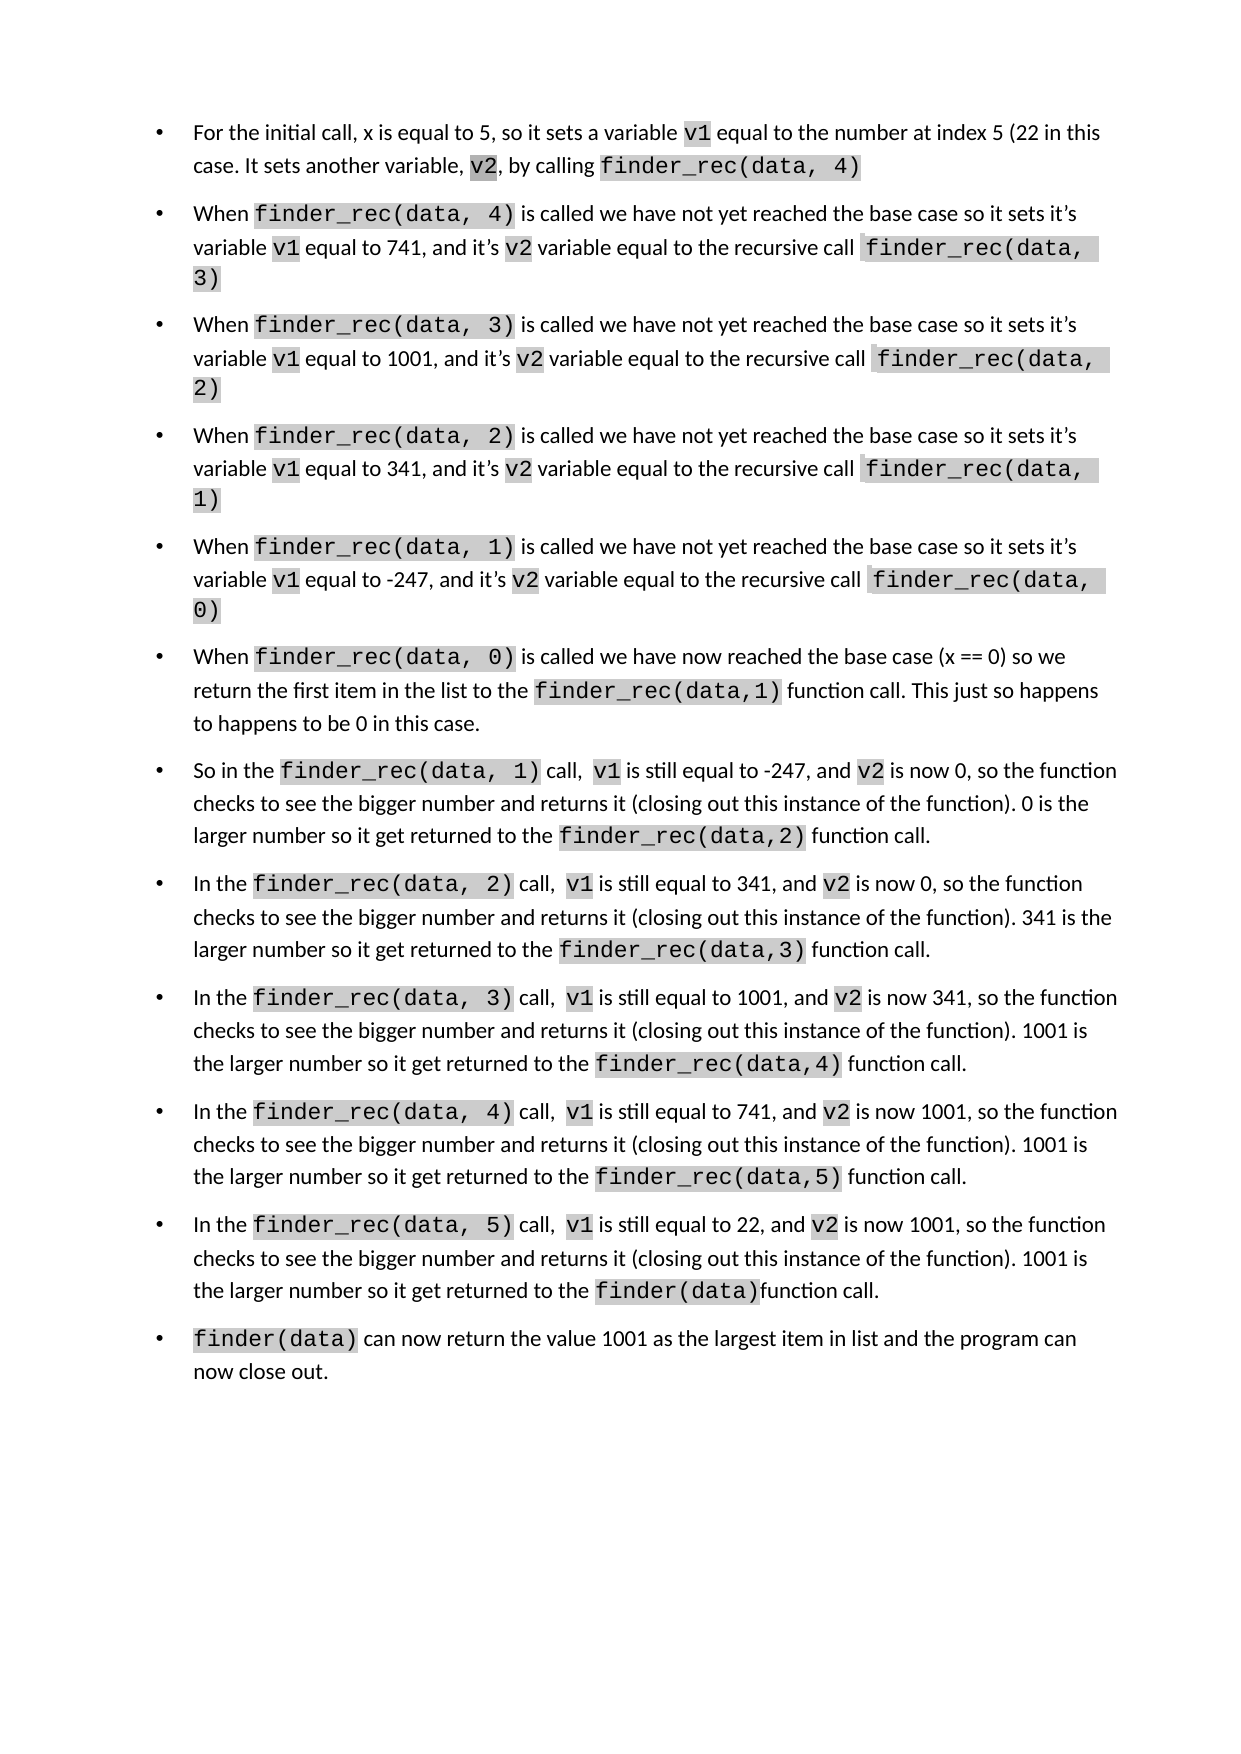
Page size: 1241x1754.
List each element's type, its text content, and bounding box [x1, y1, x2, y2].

list When finder_rec(data, 1) is called we have not yet reached the base case so it sets it’s variable v1 equal to -247, and it’s v2 variable equal to the recursive call finder_rec(data, 0) [156, 532, 1122, 624]
list In the finder_rec(data, 4) call, v1 is still equal to 741, and v2 is now 1001, so the function checks to see the bigger number and returns it (closing out this instance of the function). 1001 is the larger number so it get returned to the finder_rec(data,5) function call. [156, 1097, 1122, 1192]
list In the finder_rec(data, 3) call, v1 is still equal to 1001, and v2 is now 341, so the function checks to see the bigger number and returns it (closing out this instance of the function). 1001 is the larger number so it get returned to the finder_rec(data,4) function call. [156, 983, 1122, 1078]
list In the finder_rec(data, 5) call, v1 is still equal to 22, and v2 is now 1001, so the function checks to see the bigger number and returns it (closing out this instance of the function). 1001 is the larger number so it get returned to the finder(data)function call. [156, 1211, 1122, 1305]
list When finder_rec(data, 3) is called we have not yet reached the base case so it sets it’s variable v1 equal to 1001, and it’s v2 variable equal to the recursive call finder_rec(data, 2) [156, 310, 1122, 403]
list When finder_rec(data, 4) is called we have not yet reached the base case so it sets it’s variable v1 equal to 741, and it’s v2 variable equal to the recursive call finder_rec(data, 3) [156, 199, 1122, 292]
list For the initial call, x is equal to 5, so it sets a variable v1 equal to the number at index 5 (22 in this case. It sets another variable, v2, by calling finder_rec(data, 4) [156, 118, 1122, 181]
list In the finder_rec(data, 2) call, v1 is still equal to 341, and v2 is now 0, so the function checks to see the bigger number and returns it (closing out this instance of the function). 341 is the larger number so it get returned to the finder_rec(data,3) function call. [156, 869, 1122, 964]
list finder(data) can now return the value 1001 as the largest item in list and the program can now close out. [156, 1324, 1122, 1386]
list When finder_rec(data, 2) is called we have not yet reached the base case so it sets it’s variable v1 equal to 341, and it’s v2 variable equal to the recursive call finder_rec(data, 1) [156, 421, 1122, 513]
list When finder_rec(data, 0) is called we have now reached the base case (x == 0) so we return the first item in the list to the finder_rec(data,1) function call. This just so happens to happens to be 0 in this case. [156, 642, 1122, 737]
list So in the finder_rec(data, 1) call, v1 is still equal to -247, and v2 is now 0, so the function checks to see the bigger number and returns it (closing out this instance of the function). 0 is the larger number so it get returned to the finder_rec(data,2) function call. [156, 756, 1122, 851]
